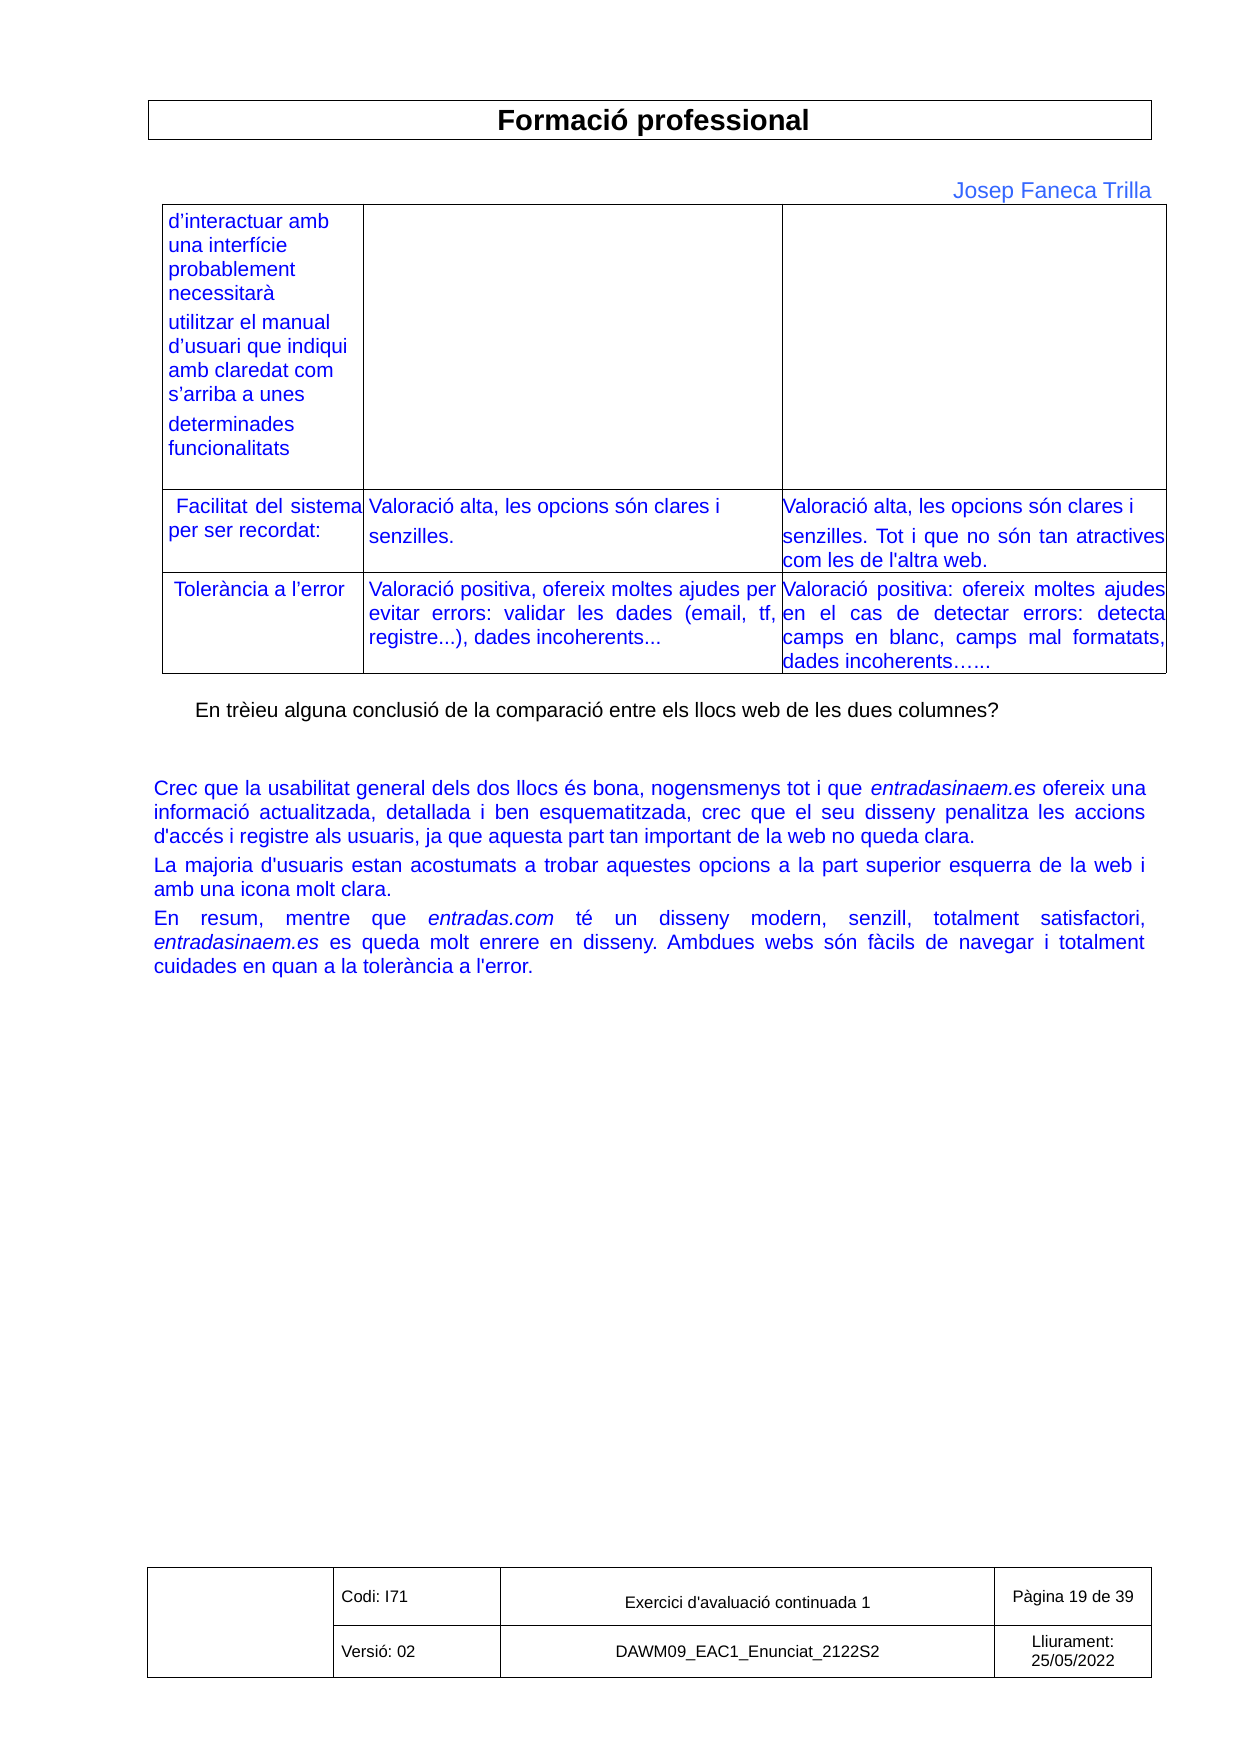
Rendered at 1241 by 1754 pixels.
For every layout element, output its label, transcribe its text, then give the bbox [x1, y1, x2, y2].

table_cell [783, 205, 1166, 489]
table_cell [364, 205, 782, 489]
list En resum, mentre que entradas.com té un disseny modern, senzill, totalment satisfactori, entradasinaem.es es queda molt enrere en disseny. Ambdues webs són fàcils de navegar i totalment cuidades en quan a la tolerància a l'error. [153, 906, 1146, 978]
table_cell Valoració positiva, ofereix moltes ajudes per evitar errors: validar les dades (email, tf, registre...), dades incoherents... [364, 573, 782, 673]
text En trèieu alguna conclusió de la comparació entre els llocs web de les dues columnes? [195, 698, 1151, 722]
table_cell Tolerància a l’error [163, 573, 363, 673]
table_cell Facilitat del sistema per ser recordat: [163, 490, 363, 572]
table_cell d’interactuar amb una interfície probablement necessitarà utilitzar el manual d’usuari que indiqui amb claredat com s’arriba a unes determinades funcionalitats [163, 205, 363, 489]
table_cell Valoració alta, les opcions són clares i senzilles. Tot i que no són tan atractives com les de l'altra web. [783, 490, 1166, 572]
list La majoria d'usuaris estan acostumats a trobar aquestes opcions a la part superior esquerra de la web i amb una icona molt clara. [153, 853, 1146, 901]
list Crec que la usabilitat general dels dos llocs és bona, nogensmenys tot i que entradasinaem.es ofereix una informació actualitzada, detallada i ben esquematitzada, crec que el seu disseny penalitza les accions d'accés i registre als usuaris, ja que aquesta part tan important de la web no queda clara. [153, 776, 1146, 847]
table_cell Valoració positiva: ofereix moltes ajudes en el cas de detectar errors: detecta camps en blanc, camps mal formatats, dades incoherents…... [783, 573, 1166, 673]
table_cell Valoració alta, les opcions són clares i senzilles. [364, 490, 782, 572]
